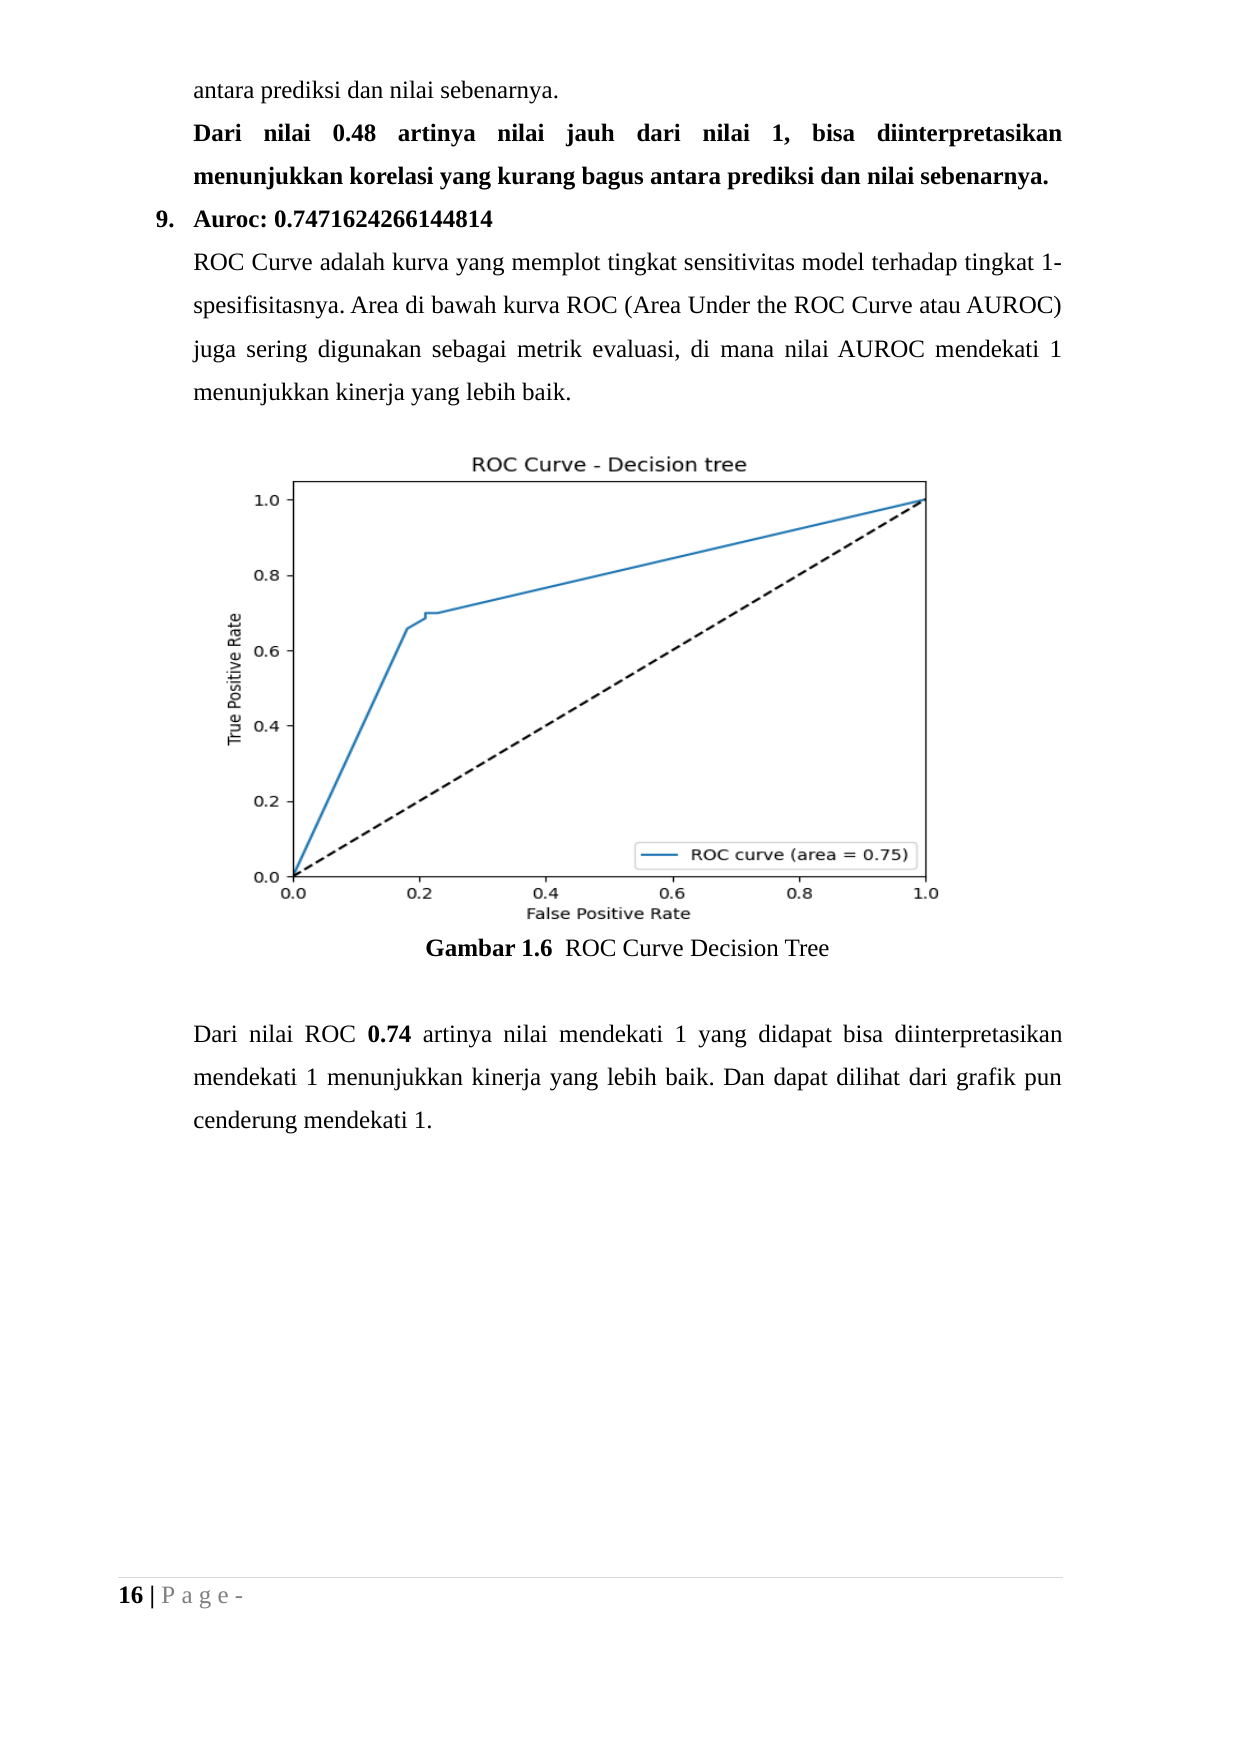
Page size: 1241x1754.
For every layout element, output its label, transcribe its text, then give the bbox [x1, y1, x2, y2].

text Gambar 1.6 ROC Curve Decision Tree [118, 933, 1063, 961]
list ROC Curve adalah kurva yang memplot tingkat sensitivitas model terhadap tingkat 1-spesifisitasnya. Area di bawah kurva ROC (Area Under the ROC Curve atau AUROC) juga sering digunakan sebagai metrik evaluasi, di mana nilai AUROC mendekati 1 menunjukkan kinerja yang lebih baik. [193, 247, 1063, 406]
list antara prediksi dan nilai sebenarnya. [193, 75, 1063, 104]
list Auroc: 0.7471624266144814 [156, 204, 1063, 233]
list Dari nilai ROC 0.74 artinya nilai mendekati 1 yang didapat bisa diinterpretasikan mendekati 1 menunjukkan kinerja yang lebih baik. Dan dapat dilihat dari grafik pun cenderung mendekati 1. [193, 1019, 1063, 1134]
list Dari nilai 0.48 artinya nilai jauh dari nilai 1, bisa diinterpretasikan menunjukkan korelasi yang kurang bagus antara prediksi dan nilai sebenarnya. [193, 118, 1063, 190]
